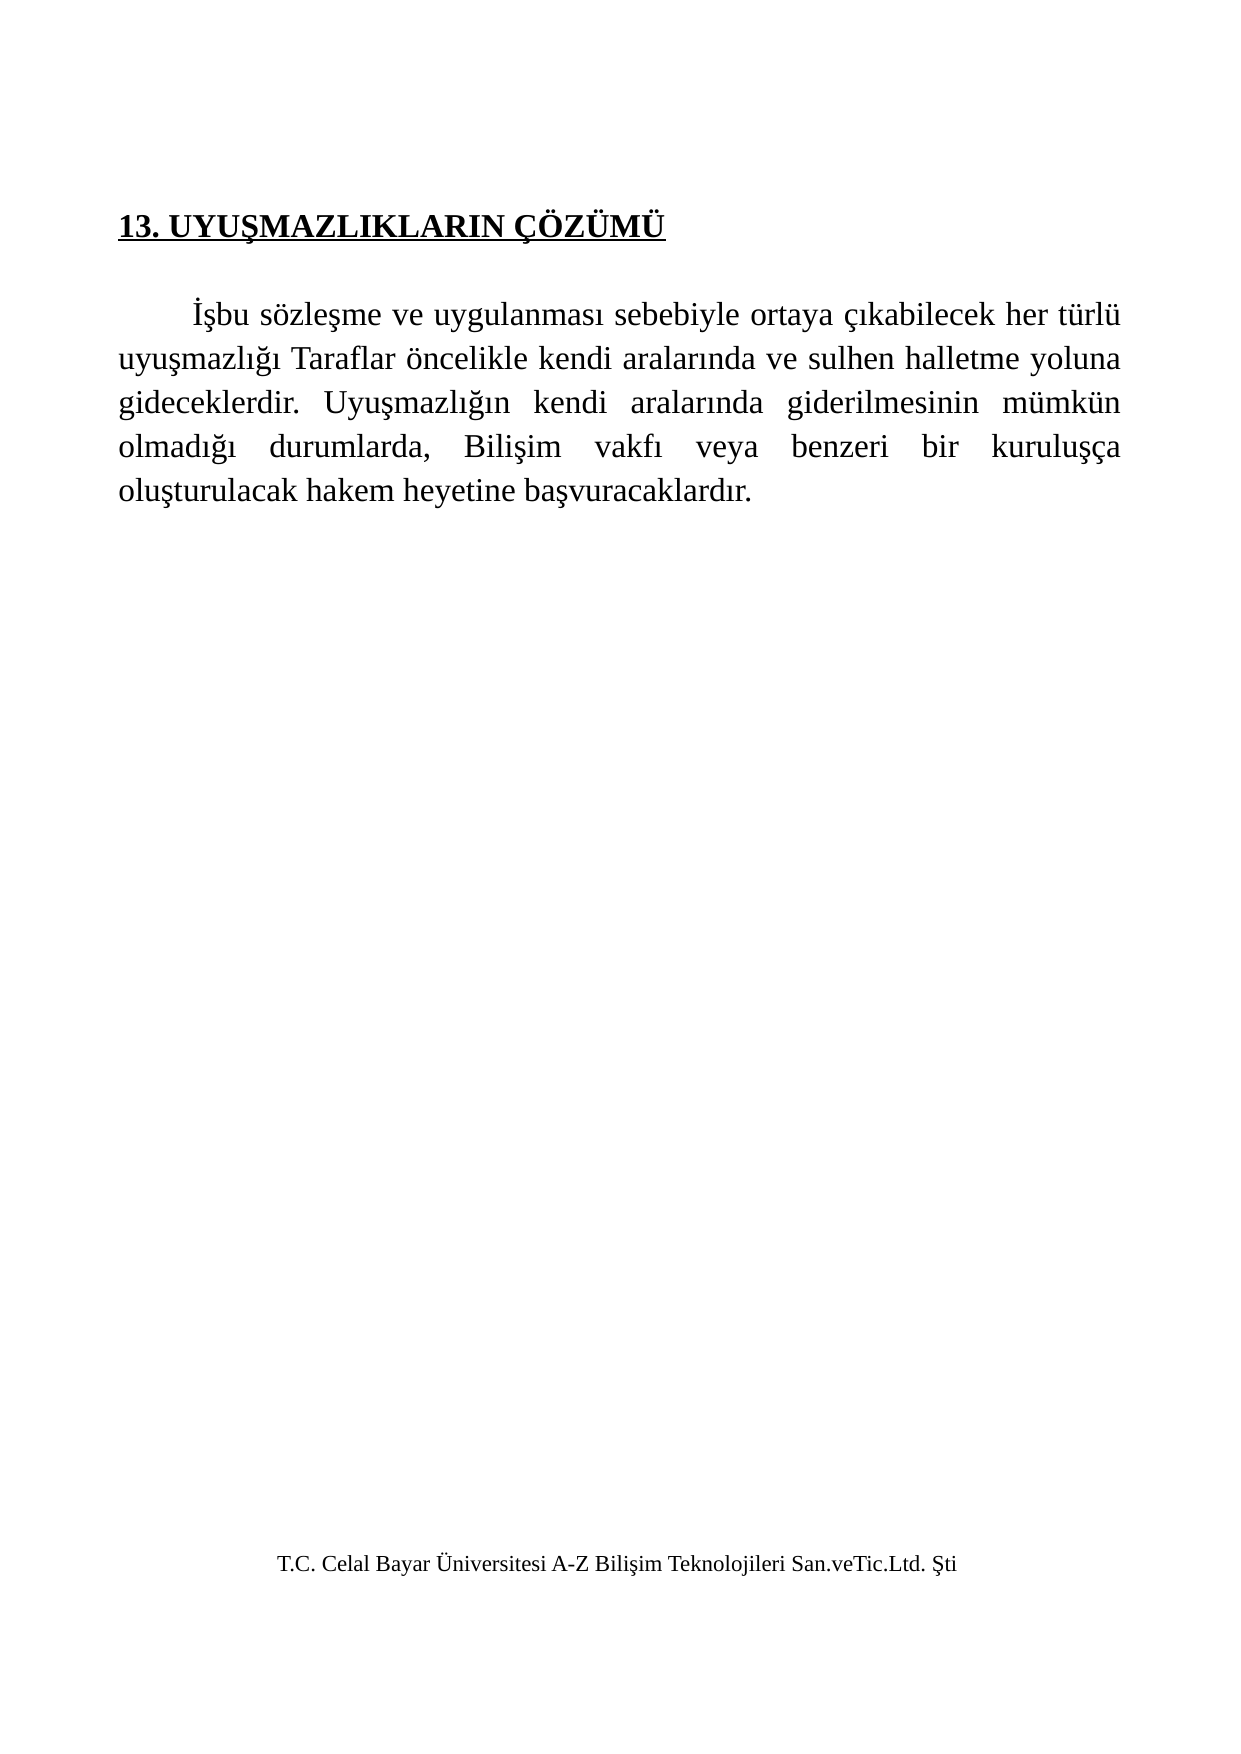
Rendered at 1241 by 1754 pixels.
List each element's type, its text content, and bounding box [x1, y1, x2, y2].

text T.C. Celal Bayar Üniversitesi A-Z Bilişim Teknolojileri San.veTic.Ltd. Şti [118, 1550, 1122, 1576]
text İşbu sözleşme ve uygulanması sebebiyle ortaya çıkabilecek her türlü uyuşmazlığı Taraflar öncelikle kendi aralarında ve sulhen halletme yoluna gideceklerdir. Uyuşmazlığın kendi aralarında giderilmesinin mümkün olmadığı durumlarda, Bilişim vakfı veya benzeri bir kuruluşça oluşturulacak hakem heyetine başvuracaklardır. [118, 294, 1122, 509]
text 13. UYUŞMAZLIKLARIN ÇÖZÜMÜ [118, 206, 1122, 244]
